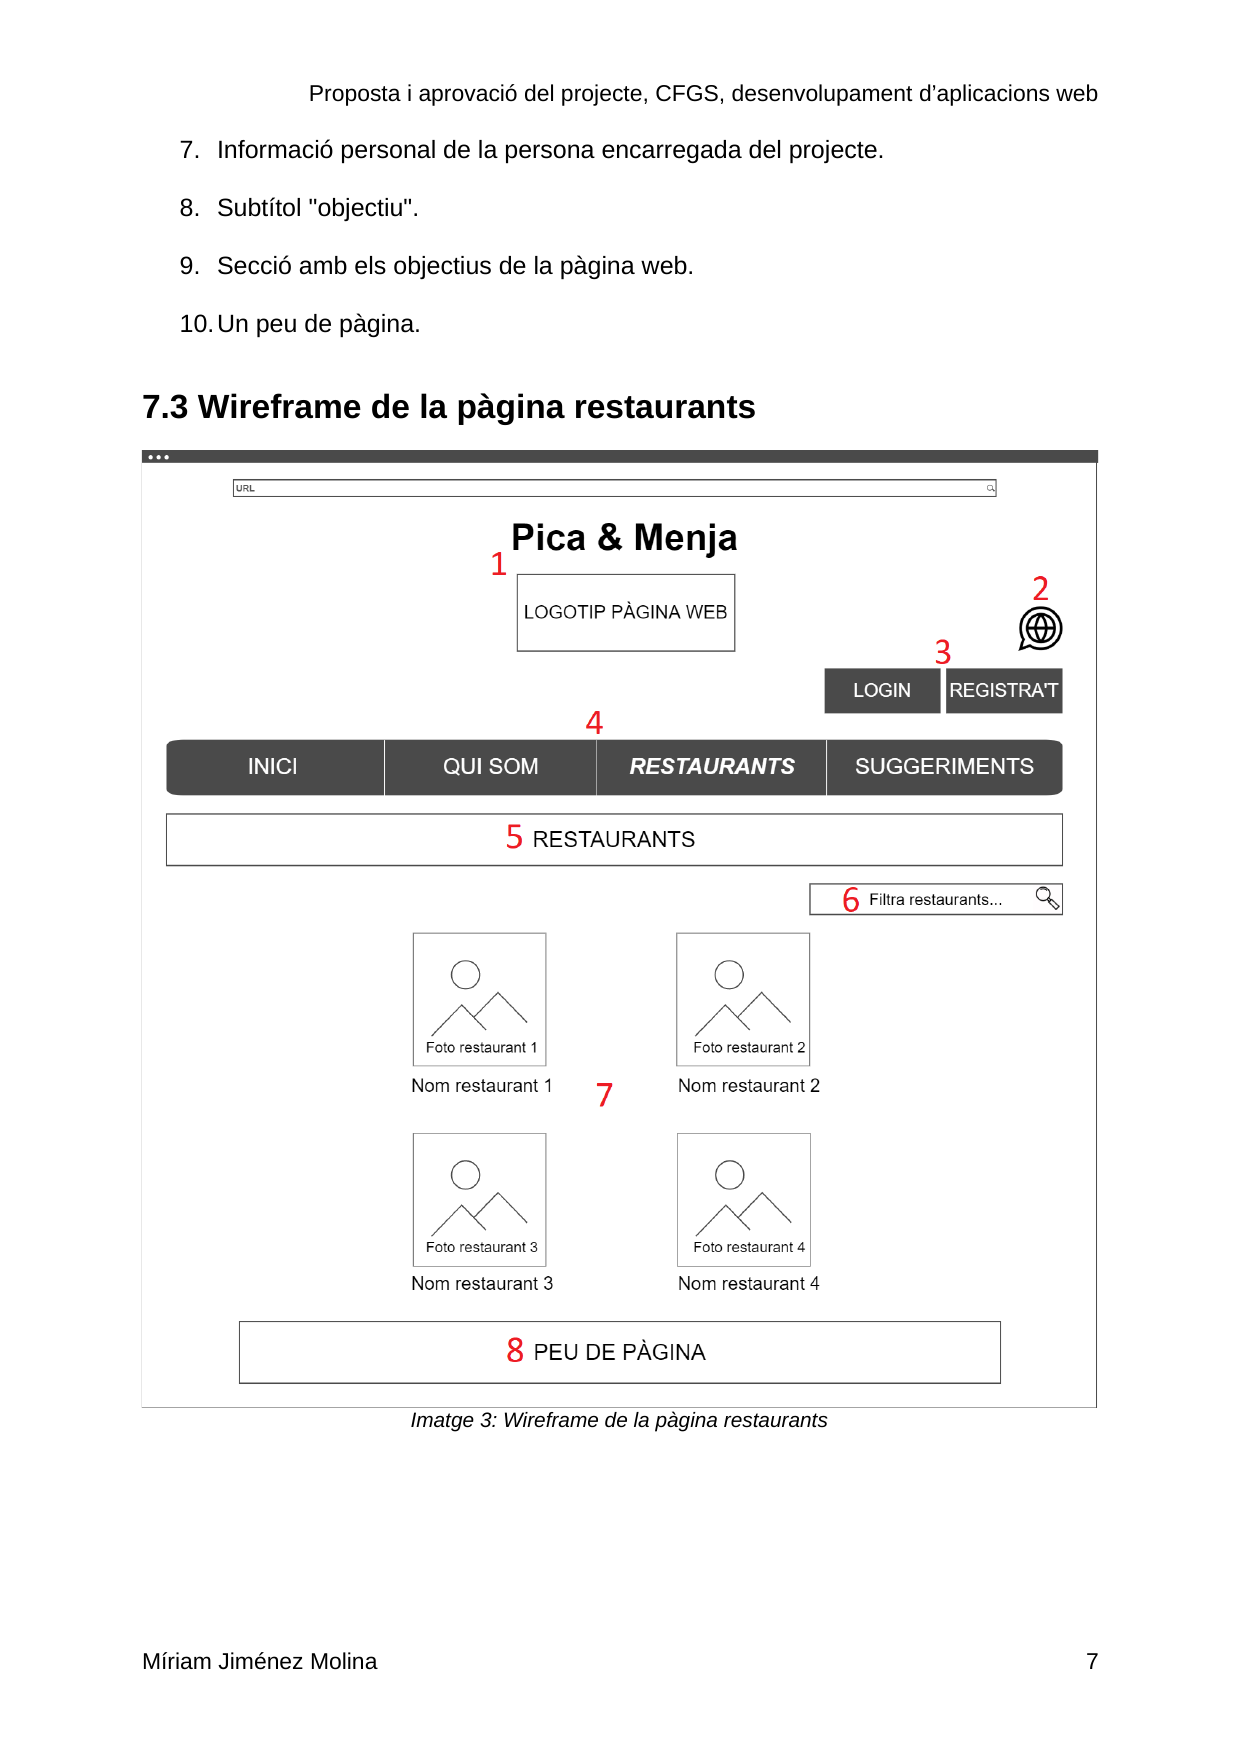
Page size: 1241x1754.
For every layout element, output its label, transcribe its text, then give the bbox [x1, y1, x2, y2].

list Informació personal de la persona encarregada del projecte. [179, 136, 1098, 164]
list Subtítol "objectiu". [179, 193, 1098, 222]
list Secció amb els objectius de la pàgina web. [179, 251, 1098, 280]
subtitle 7.3 Wireframe de la pàgina restaurants [142, 387, 1098, 426]
list Un peu de pàgina. [179, 309, 1098, 337]
picture [141, 450, 1099, 1408]
text Imatge 3: Wireframe de la pàgina restaurants [142, 1408, 1098, 1432]
